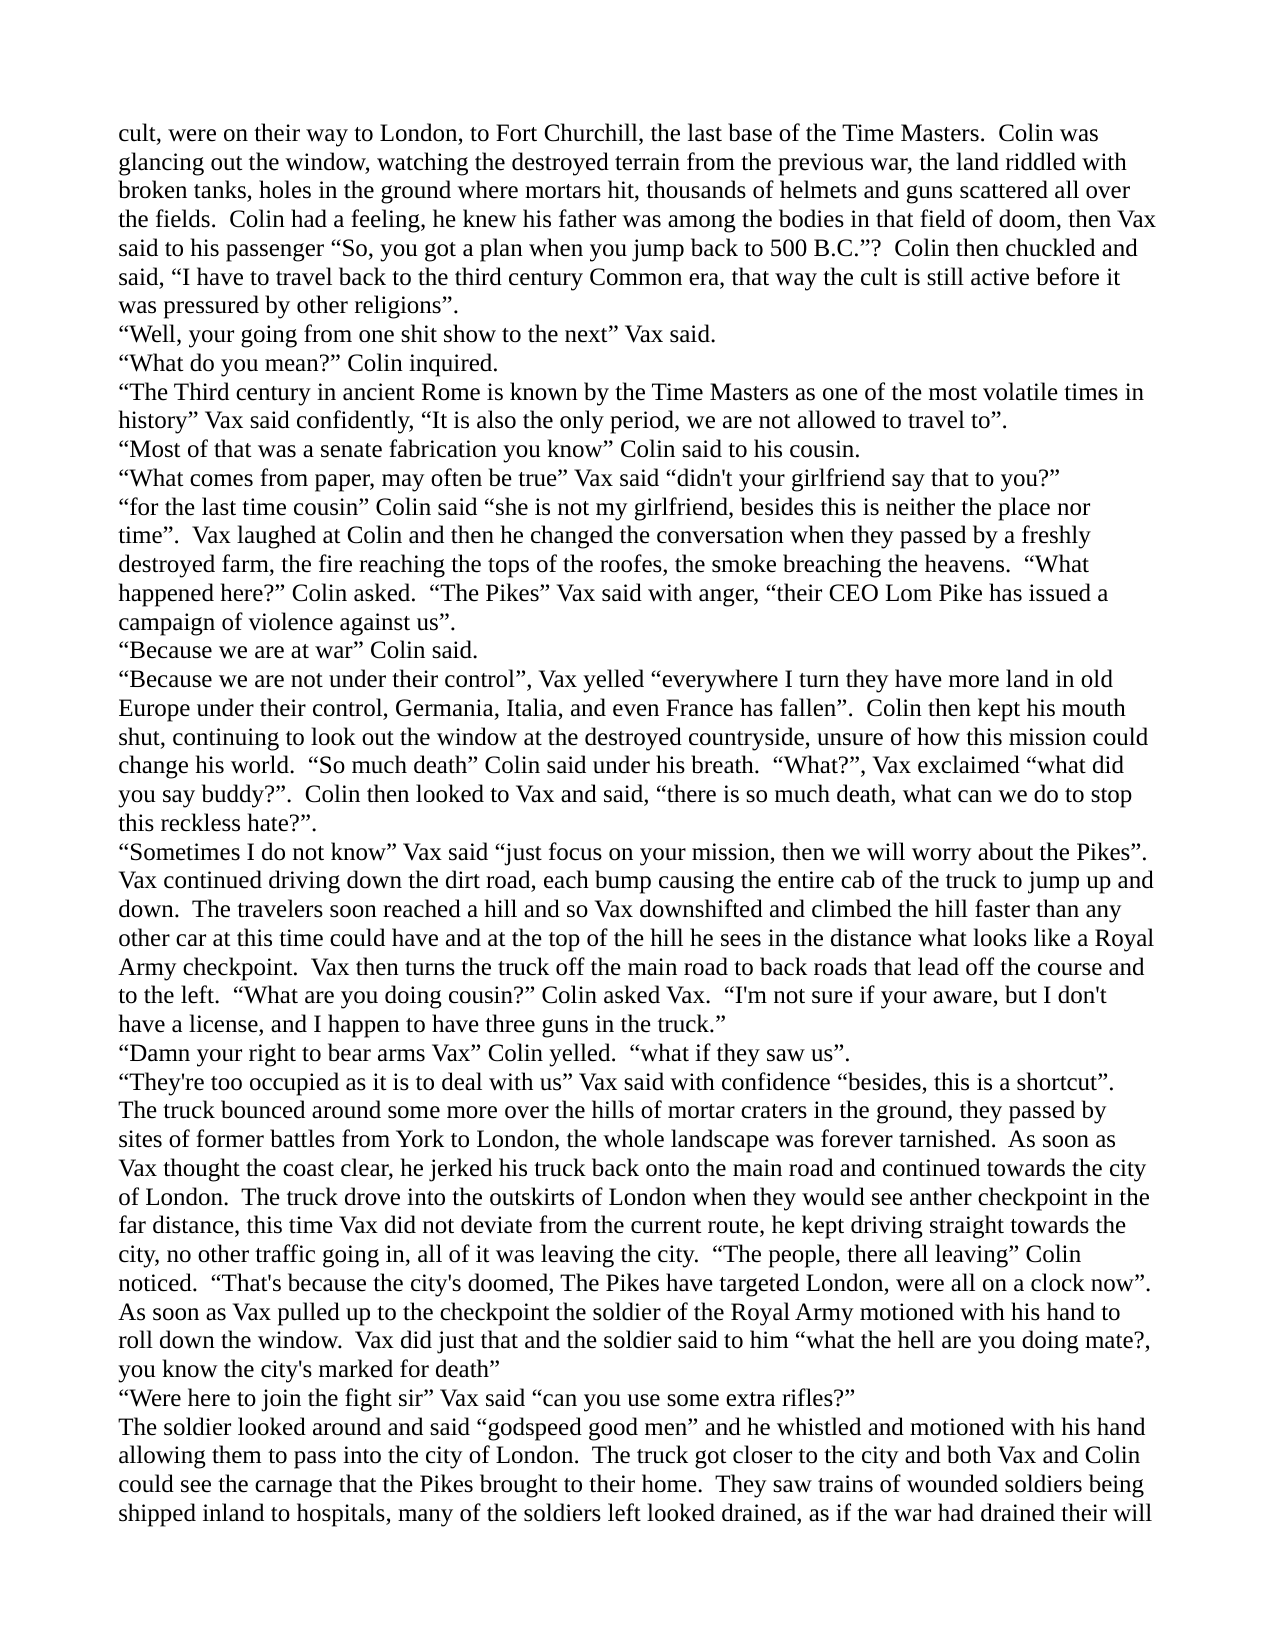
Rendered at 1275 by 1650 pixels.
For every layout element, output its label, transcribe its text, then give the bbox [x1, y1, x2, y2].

text The soldier looked around and said “godspeed good men” and he whistled and motioned with his hand allowing them to pass into the city of London. The truck got closer to the city and both Vax and Colin could see the carnage that the Pikes brought to their home. They saw trains of wounded soldiers being shipped inland to hospitals, many of the soldiers left looked drained, as if the war had drained their will [118, 1412, 1157, 1527]
text “Damn your right to bear arms Vax” Colin yelled. “what if they saw us”. [118, 1038, 1157, 1067]
text “Because we are not under their control”, Vax yelled “everywhere I turn they have more land in old Europe under their control, Germania, Italia, and even France has fallen”. Colin then kept his mouth shut, continuing to look out the window at the destroyed countryside, unsure of how this mission could change his world. “So much death” Colin said under his breath. “What?”, Vax exclaimed “what did you say buddy?”. Colin then looked to Vax and said, “there is so much death, what can we do to stop this reckless hate?”. [118, 664, 1157, 837]
text “Were here to join the fight sir” Vax said “can you use some extra rifles?” [118, 1383, 1157, 1412]
text “What do you mean?” Colin inquired. [118, 348, 1157, 377]
text “The Third century in ancient Rome is known by the Time Masters as one of the most volatile times in history” Vax said confidently, “It is also the only period, we are not allowed to travel to”. [118, 377, 1157, 434]
text cult, were on their way to London, to Fort Churchill, the last base of the Time Masters. Colin was glancing out the window, watching the destroyed terrain from the previous war, the land riddled with broken tanks, holes in the ground where mortars hit, thousands of helmets and guns scattered all over the fields. Colin had a feeling, he knew his father was among the bodies in that field of doom, then Vax said to his passenger “So, you got a plan when you jump back to 500 B.C.”? Colin then chuckled and said, “I have to travel back to the third century Common era, that way the cult is still active before it was pressured by other religions”. [118, 118, 1157, 319]
text “Most of that was a senate fabrication you know” Colin said to his cousin. [118, 434, 1157, 463]
text “Sometimes I do not know” Vax said “just focus on your mission, then we will worry about the Pikes”. [118, 837, 1157, 866]
text “Because we are at war” Colin said. [118, 636, 1157, 664]
text Vax continued driving down the dirt road, each bump causing the entire cab of the truck to jump up and down. The travelers soon reached a hill and so Vax downshifted and climbed the hill faster than any other car at this time could have and at the top of the hill he sees in the distance what looks like a Royal Army checkpoint. Vax then turns the truck off the main road to back roads that lead off the course and to the left. “What are you doing cousin?” Colin asked Vax. “I'm not sure if your aware, but I don't have a license, and I happen to have three guns in the truck.” [118, 866, 1157, 1038]
text “They're too occupied as it is to deal with us” Vax said with confidence “besides, this is a shortcut”. The truck bounced around some more over the hills of mortar craters in the ground, they passed by sites of former battles from York to London, the whole landscape was forever tarnished. As soon as Vax thought the coast clear, he jerked his truck back onto the main road and continued towards the city of London. The truck drove into the outskirts of London when they would see anther checkpoint in the far distance, this time Vax did not deviate from the current route, he kept driving straight towards the city, no other traffic going in, all of it was leaving the city. “The people, there all leaving” Colin noticed. “That's because the city's doomed, The Pikes have targeted London, were all on a clock now”. As soon as Vax pulled up to the checkpoint the soldier of the Royal Army motioned with his hand to roll down the window. Vax did just that and the soldier said to him “what the hell are you doing mate?, you know the city's marked for death” [118, 1067, 1157, 1383]
text “Well, your going from one shit show to the next” Vax said. [118, 319, 1157, 348]
text “What comes from paper, may often be true” Vax said “didn't your girlfriend say that to you?” [118, 463, 1157, 492]
text “for the last time cousin” Colin said “she is not my girlfriend, besides this is neither the place nor time”. Vax laughed at Colin and then he changed the conversation when they passed by a freshly destroyed farm, the fire reaching the tops of the roofes, the smoke breaching the heavens. “What happened here?” Colin asked. “The Pikes” Vax said with anger, “their CEO Lom Pike has issued a campaign of violence against us”. [118, 492, 1157, 636]
